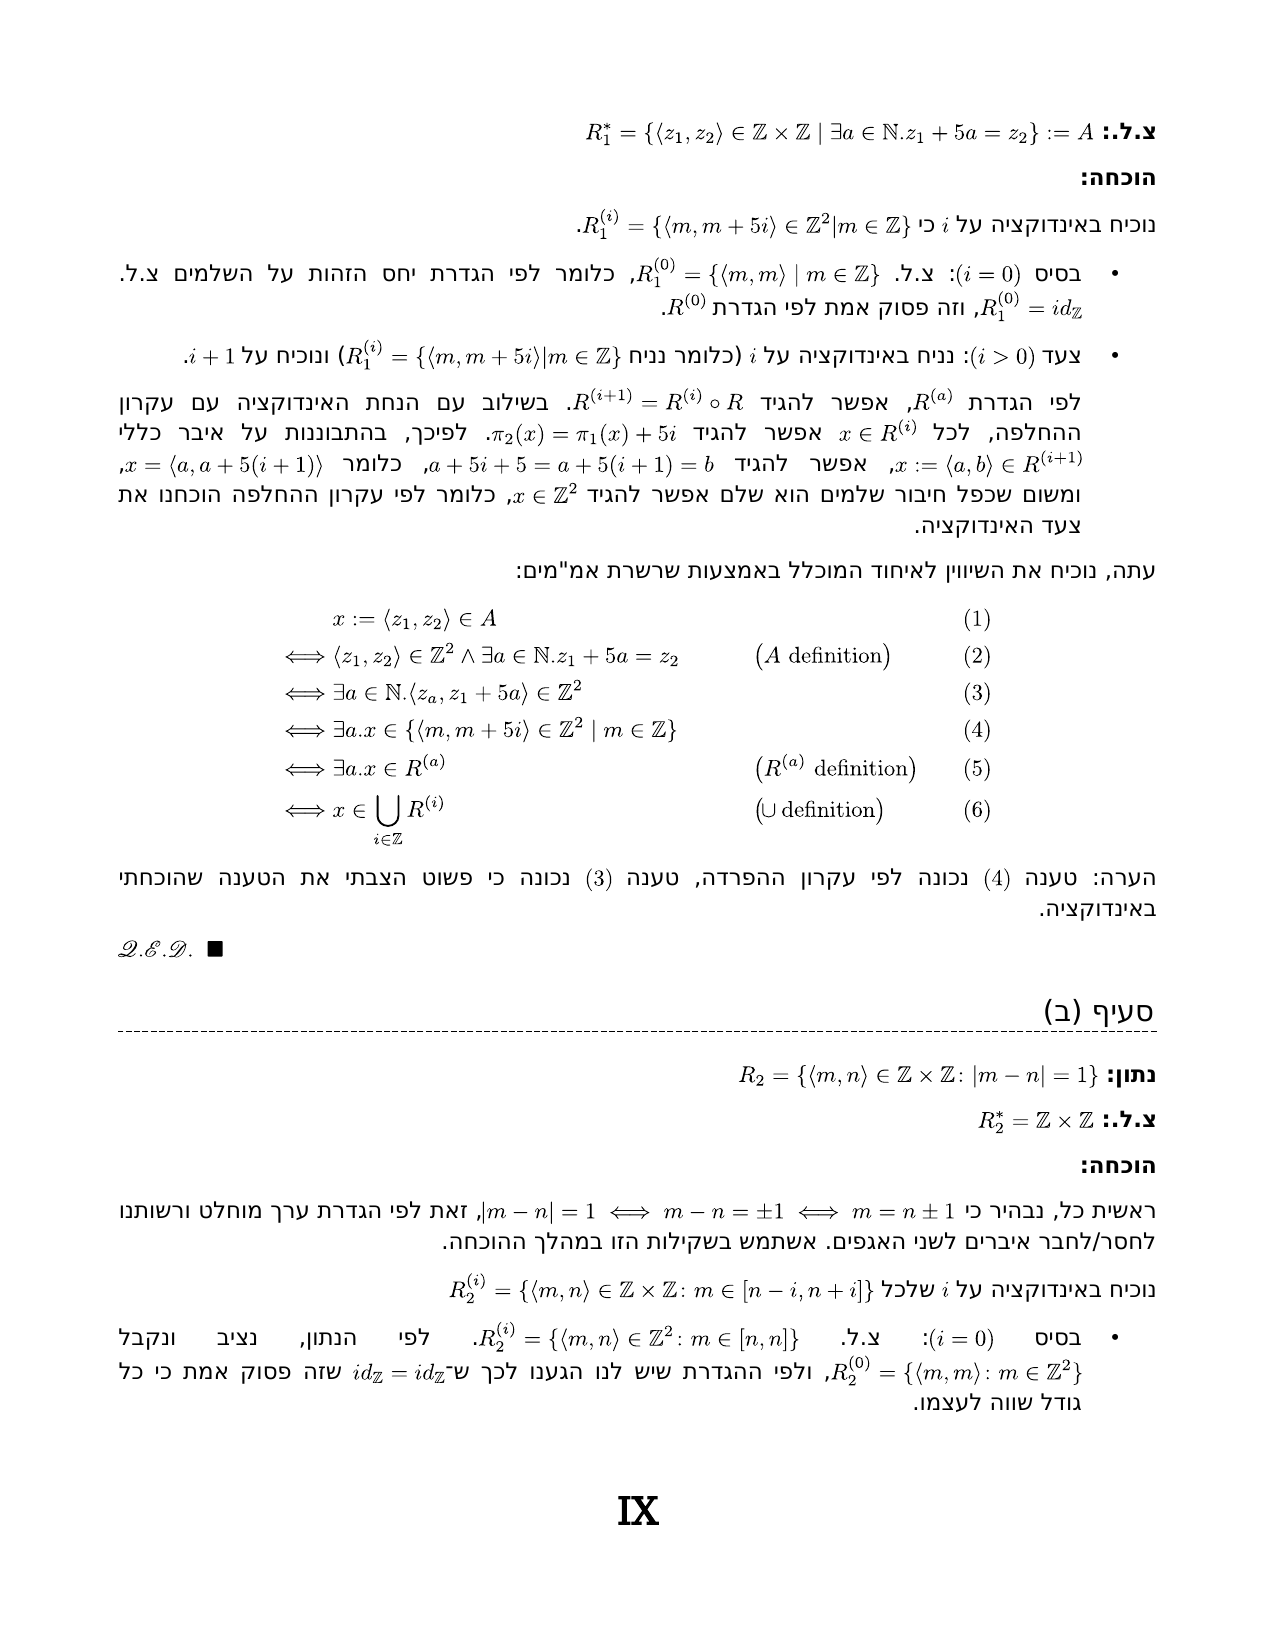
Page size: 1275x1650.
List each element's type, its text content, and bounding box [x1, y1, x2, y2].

text נוכיח באינדוקציה על שלכל [482, 1273, 1157, 1303]
text . [118, 209, 603, 239]
text הערה: טענה נכונה לפי עקרון ההפרדה, טענה נכונה כי פשוט הצבתי את הטענה שהוכחתי באינדוקציה. [118, 864, 1157, 922]
text הוכחה: [118, 1152, 1157, 1178]
text ראשית כל, נבהיר כי , זאת לפי הגדרת ערך מוחלט ורשותנו לחסר/לחבר איברים לשני האגפים. אשתמש בשקילות הזו במהלך ההוכחה. [118, 1197, 1157, 1255]
text [118, 1273, 470, 1303]
list לפי הגדרת , אפשר להגיד . בשילוב עם הנחת האינדוקציה עם עקרון ההחלפה, לכל אפשר להגיד . לפיכך, בהתבוננות על איבר כללי , אפשר להגיד , כלומר , ומשום שכפל חיבור שלמים הוא שלם אפשר להגיד , כלומר לפי עקרון ההחלפה הוכחנו את צעד האינדוקציה. [118, 388, 1119, 539]
subtitle סעיף (ב) [118, 991, 1157, 1031]
text צ.ל.: [118, 1106, 1157, 1133]
text נתון: [118, 1061, 1157, 1088]
text הוכחה: [118, 164, 1157, 190]
list צעד : נניח באינדוקציה על (כלומר נניח [620, 340, 1119, 369]
list בסיס : צ.ל. . לפי הנתון, נציב ונקבל , ולפי ההגדרת שיש לנו הגענו לכך ש־ שזה פסוק אמת כי כל גודל שווה לעצמו. [118, 1322, 1119, 1416]
list ) ונוכיח על . [118, 340, 346, 369]
list בסיס : צ.ל. , כלומר לפי הגדרת יחס הזהות על השלמים צ.ל. , וזה פסוק אמת לפי הגדרת . [118, 257, 1119, 321]
text עתה, נוכיח את השיווין לאיחוד המוכלל באמצעות שרשרת אמ"מים: [118, 557, 1157, 584]
text נוכיח באינדוקציה על כי [616, 209, 1157, 239]
text צ.ל.: [118, 118, 1157, 145]
